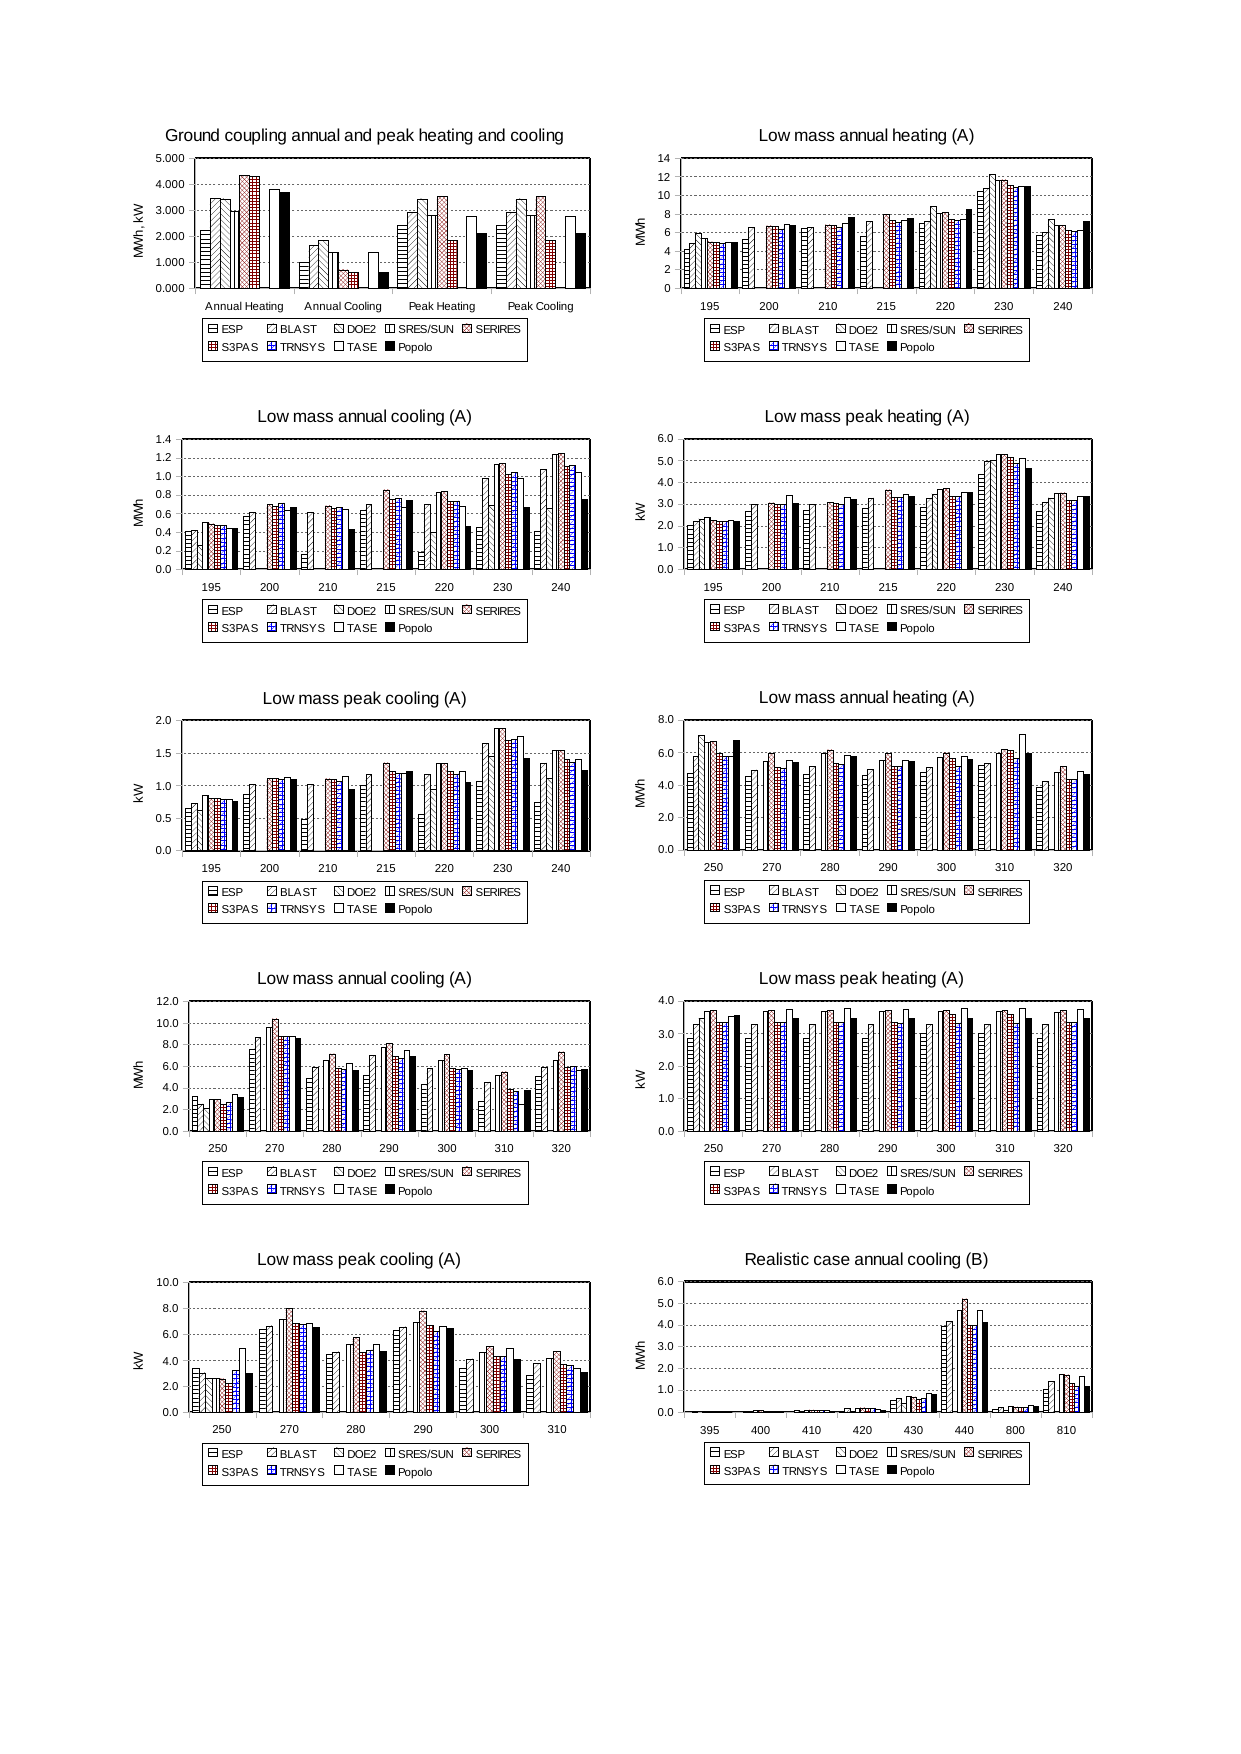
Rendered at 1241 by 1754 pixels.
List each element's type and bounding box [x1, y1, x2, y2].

table_header [118, 118, 620, 400]
table_cell [118, 963, 620, 1244]
table_cell [620, 1526, 1122, 1562]
table_cell [620, 400, 1122, 681]
table_cell [118, 1244, 620, 1526]
table_cell [620, 963, 1122, 1244]
table_cell [118, 400, 620, 681]
table_cell [620, 1244, 1122, 1526]
table_cell [620, 681, 1122, 963]
table_cell [118, 1526, 620, 1562]
table_header [620, 118, 1122, 400]
table_cell [118, 681, 620, 963]
